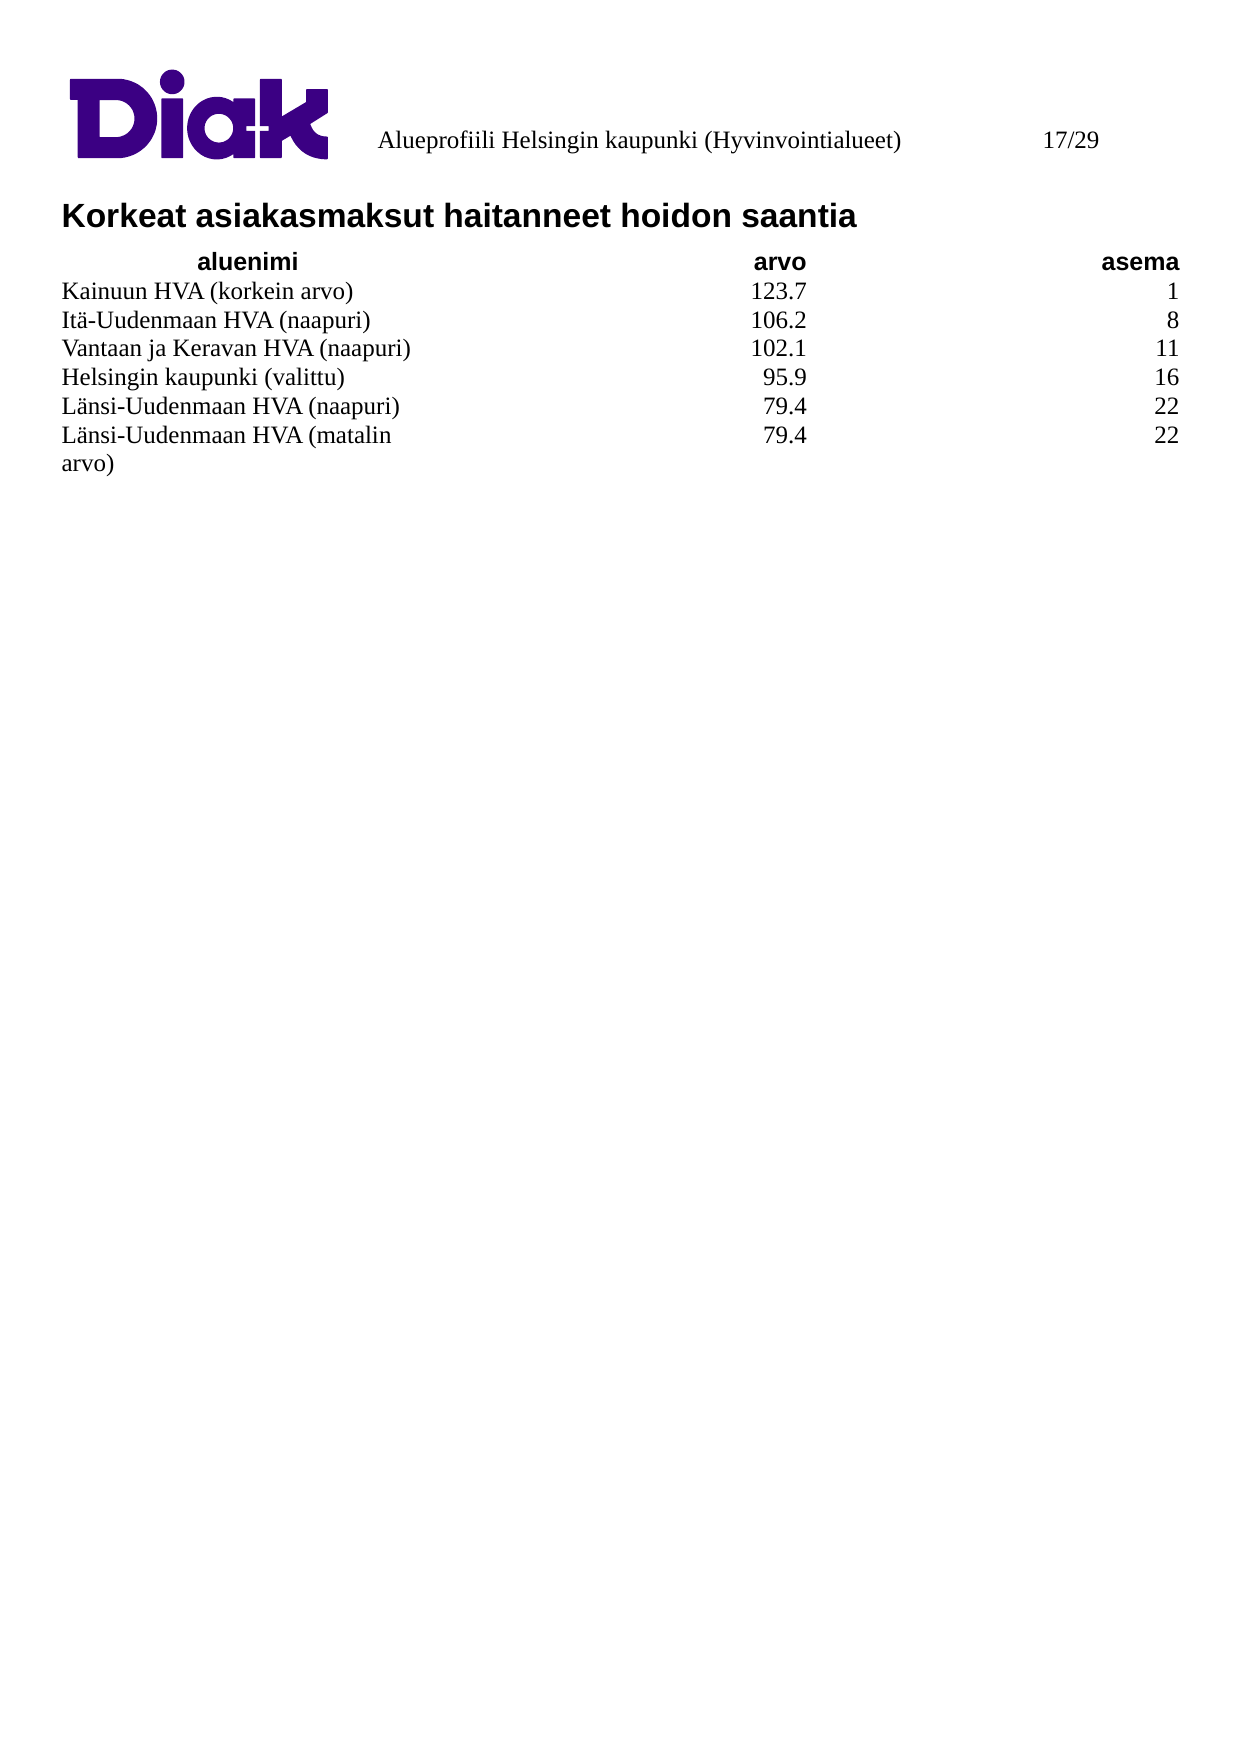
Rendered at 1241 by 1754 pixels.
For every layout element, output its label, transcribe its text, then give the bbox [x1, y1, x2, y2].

table_header asema [806, 247, 1179, 276]
table_cell 106.2 [434, 305, 806, 333]
table_cell 11 [806, 334, 1179, 362]
table_cell 79.4 [434, 391, 806, 420]
table_cell 22 [806, 391, 1179, 420]
table_cell 102.1 [434, 334, 806, 362]
table_cell Vantaan ja Keravan HVA (naapuri) [61, 334, 434, 362]
table_cell 123.7 [434, 276, 806, 305]
table_cell 22 [806, 420, 1179, 477]
table_cell 16 [806, 362, 1179, 391]
table_cell Helsingin kaupunki (valittu) [61, 362, 434, 391]
table_cell Länsi-Uudenmaan HVA (naapuri) [61, 391, 434, 420]
table_cell 1 [806, 276, 1179, 305]
table_cell Kainuun HVA (korkein arvo) [61, 276, 434, 305]
subtitle Korkeat asiakasmaksut haitanneet hoidon saantia [61, 196, 1179, 235]
table_cell Länsi-Uudenmaan HVA (matalin arvo) [61, 420, 434, 477]
table_cell Itä-Uudenmaan HVA (naapuri) [61, 305, 434, 333]
table_cell 95.9 [434, 362, 806, 391]
table_cell 8 [806, 305, 1179, 333]
table_header arvo [434, 247, 806, 276]
table_cell 79.4 [434, 420, 806, 477]
table_header aluenimi [61, 247, 434, 276]
